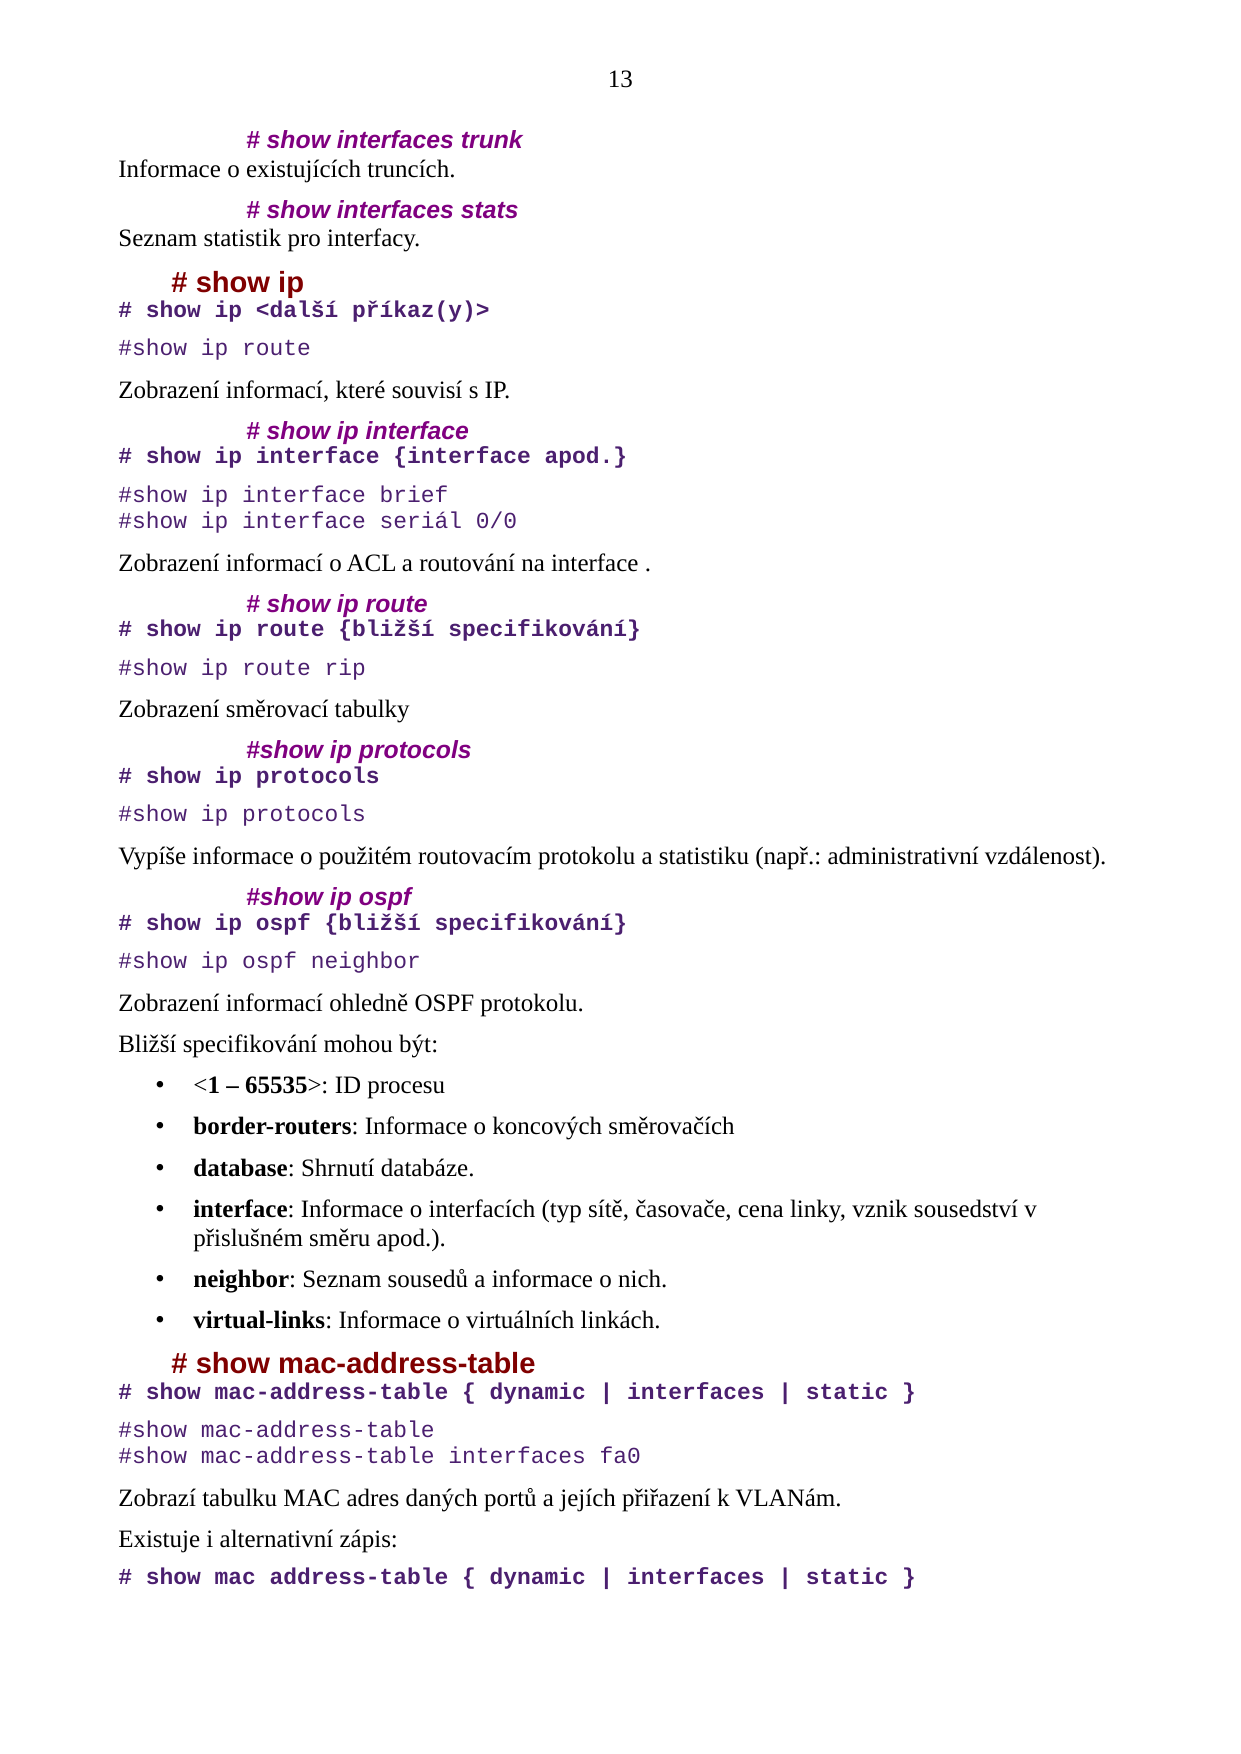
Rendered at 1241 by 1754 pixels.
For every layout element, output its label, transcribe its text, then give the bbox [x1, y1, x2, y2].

list database: Shrnutí databáze. [156, 1153, 1122, 1181]
text #show mac-address-table #show mac-address-table interfaces fa0 [118, 1418, 1122, 1470]
subtitle #show ip ospf [246, 882, 1122, 911]
list <1 – 65535>: ID procesu [156, 1070, 1122, 1099]
text # show ip <další příkaz(y)> [118, 298, 1122, 324]
text Zobrazí tabulku MAC adres daných portů a jejích přiřazení k VLANám. [118, 1483, 1122, 1512]
text # show ip protocols [118, 764, 1122, 790]
subtitle # show interfaces stats [246, 195, 1122, 223]
list virtual-links: Informace o virtuálních linkách. [156, 1305, 1122, 1334]
subtitle # show ip route [246, 589, 1122, 617]
text Seznam statistik pro interfacy. [118, 223, 1122, 252]
text #show ip interface brief #show ip interface seriál 0/0 [118, 483, 1122, 535]
text #show ip protocols [118, 803, 1122, 828]
text Informace o existujících truncích. [118, 154, 1122, 182]
text Existuje i alternativní zápis: [118, 1524, 1122, 1553]
text #show ip route [118, 337, 1122, 363]
text #show ip ospf neighbor [118, 949, 1122, 975]
subtitle # show ip interface [246, 416, 1122, 445]
text Bližší specifikování mohou být: [118, 1029, 1122, 1058]
text Zobrazení směrovací tabulky [118, 694, 1122, 723]
text # show ip interface {interface apod.} [118, 445, 1122, 471]
text Zobrazení informací o ACL a routování na interface . [118, 548, 1122, 576]
list border-routers: Informace o koncových směrovačích [156, 1111, 1122, 1140]
text Vypíše informace o použitém routovacím protokolu a statistiku (např.: administrativní vzdálenost). [118, 841, 1122, 870]
subtitle # show mac-address-table [171, 1346, 1122, 1380]
text Zobrazení informací ohledně OSPF protokolu. [118, 988, 1122, 1016]
text #show ip route rip [118, 656, 1122, 682]
list neighbor: Seznam sousedů a informace o nich. [156, 1264, 1122, 1293]
text # show mac-address-table { dynamic | interfaces | static } [118, 1380, 1122, 1406]
text # show ip ospf {bližší specifikování} [118, 911, 1122, 937]
list interface: Informace o interfacích (typ sítě, časovače, cena linky, vznik sousedství v přislušném směru apod.). [156, 1194, 1122, 1251]
subtitle # show interfaces trunk [246, 125, 1122, 154]
text Zobrazení informací, které souvisí s IP. [118, 375, 1122, 404]
subtitle #show ip protocols [246, 736, 1122, 764]
subtitle # show ip [171, 265, 1122, 298]
text # show mac address-table { dynamic | interfaces | static } [118, 1565, 1122, 1591]
text # show ip route {bližší specifikování} [118, 617, 1122, 643]
